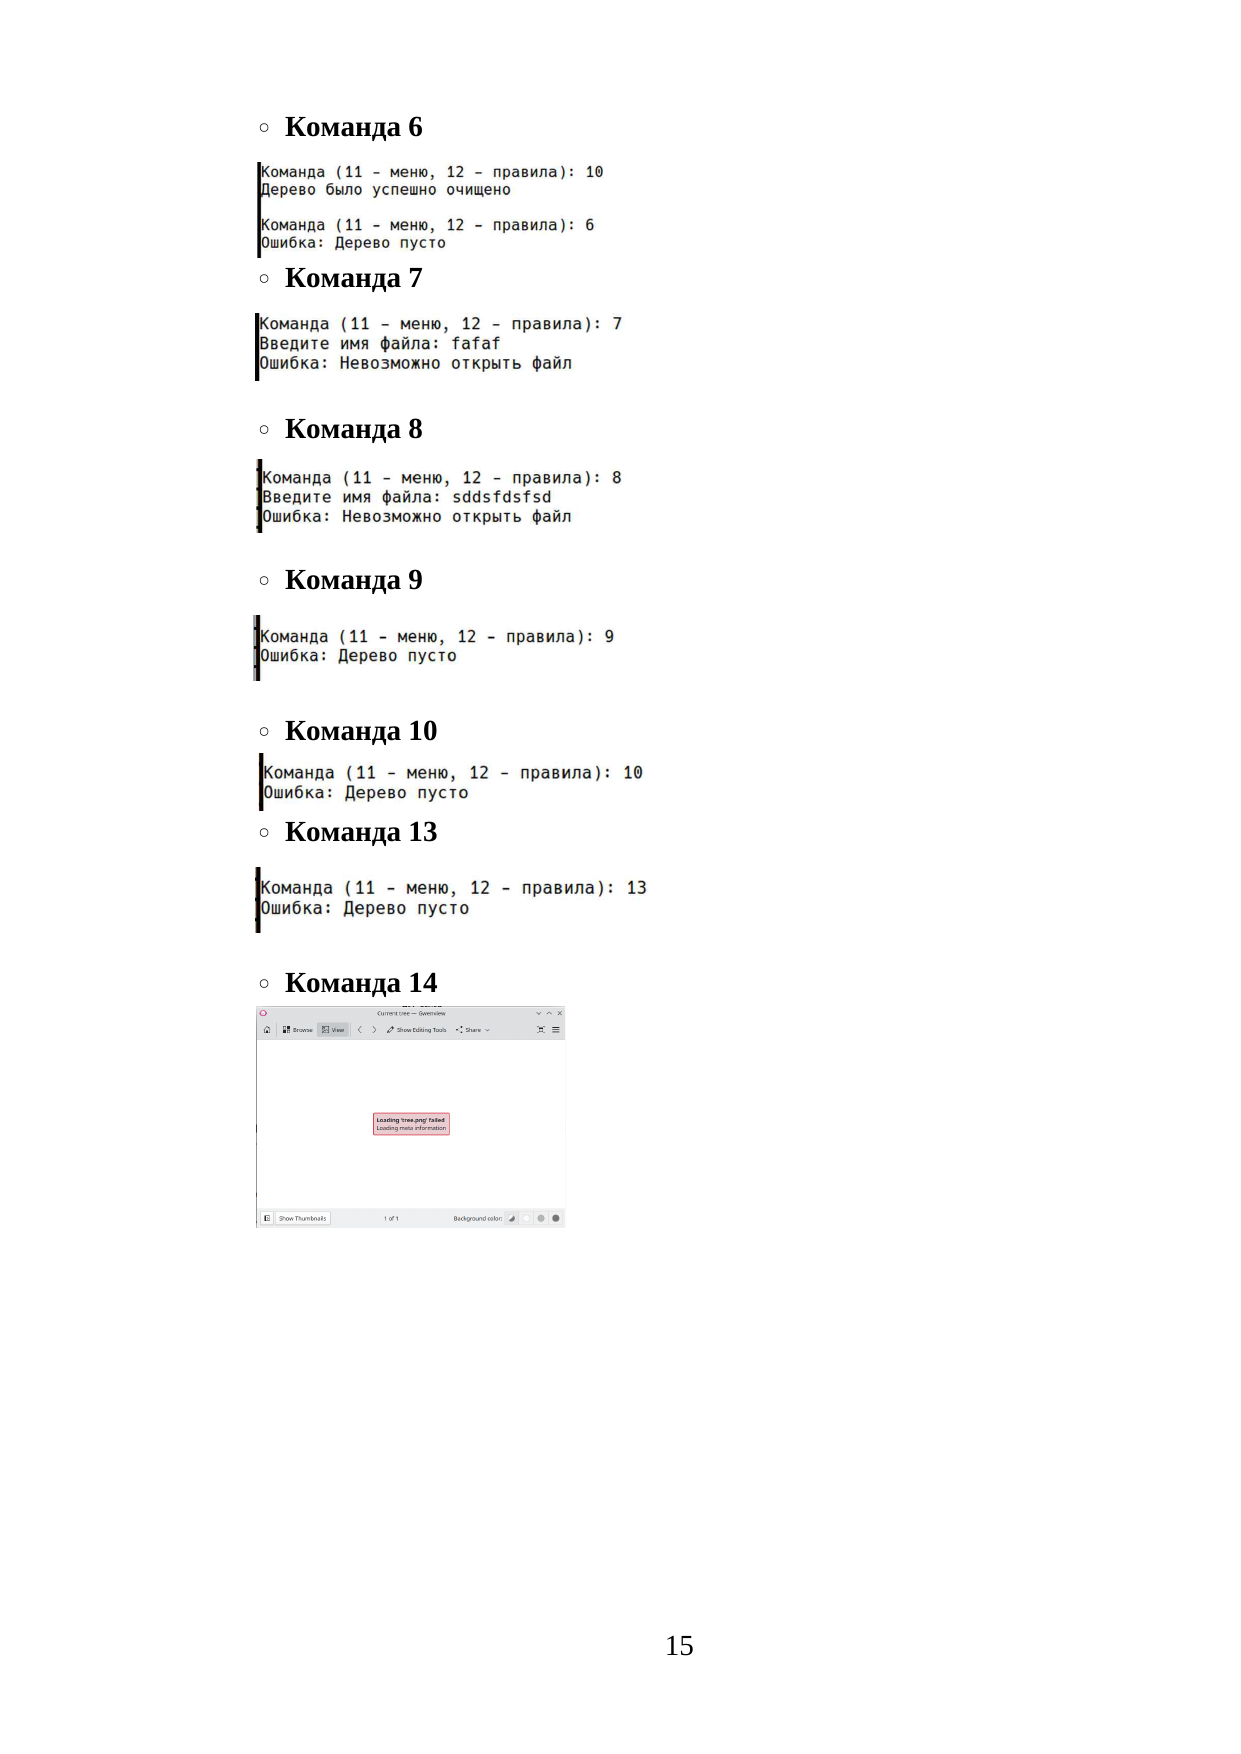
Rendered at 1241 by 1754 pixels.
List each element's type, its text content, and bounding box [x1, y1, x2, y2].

picture [255, 313, 645, 381]
list Команда 10 [258, 713, 1181, 747]
picture [258, 753, 665, 811]
list Команда 9 [258, 562, 1181, 596]
list Команда 7 [258, 260, 1181, 294]
picture [257, 162, 627, 258]
picture [253, 615, 645, 681]
picture [256, 459, 649, 533]
list Команда 6 [258, 109, 1181, 143]
list Команда 14 [258, 965, 1181, 999]
picture [255, 867, 664, 933]
list Команда 13 [258, 814, 1181, 848]
picture [256, 1006, 566, 1228]
list Команда 8 [258, 411, 1181, 445]
